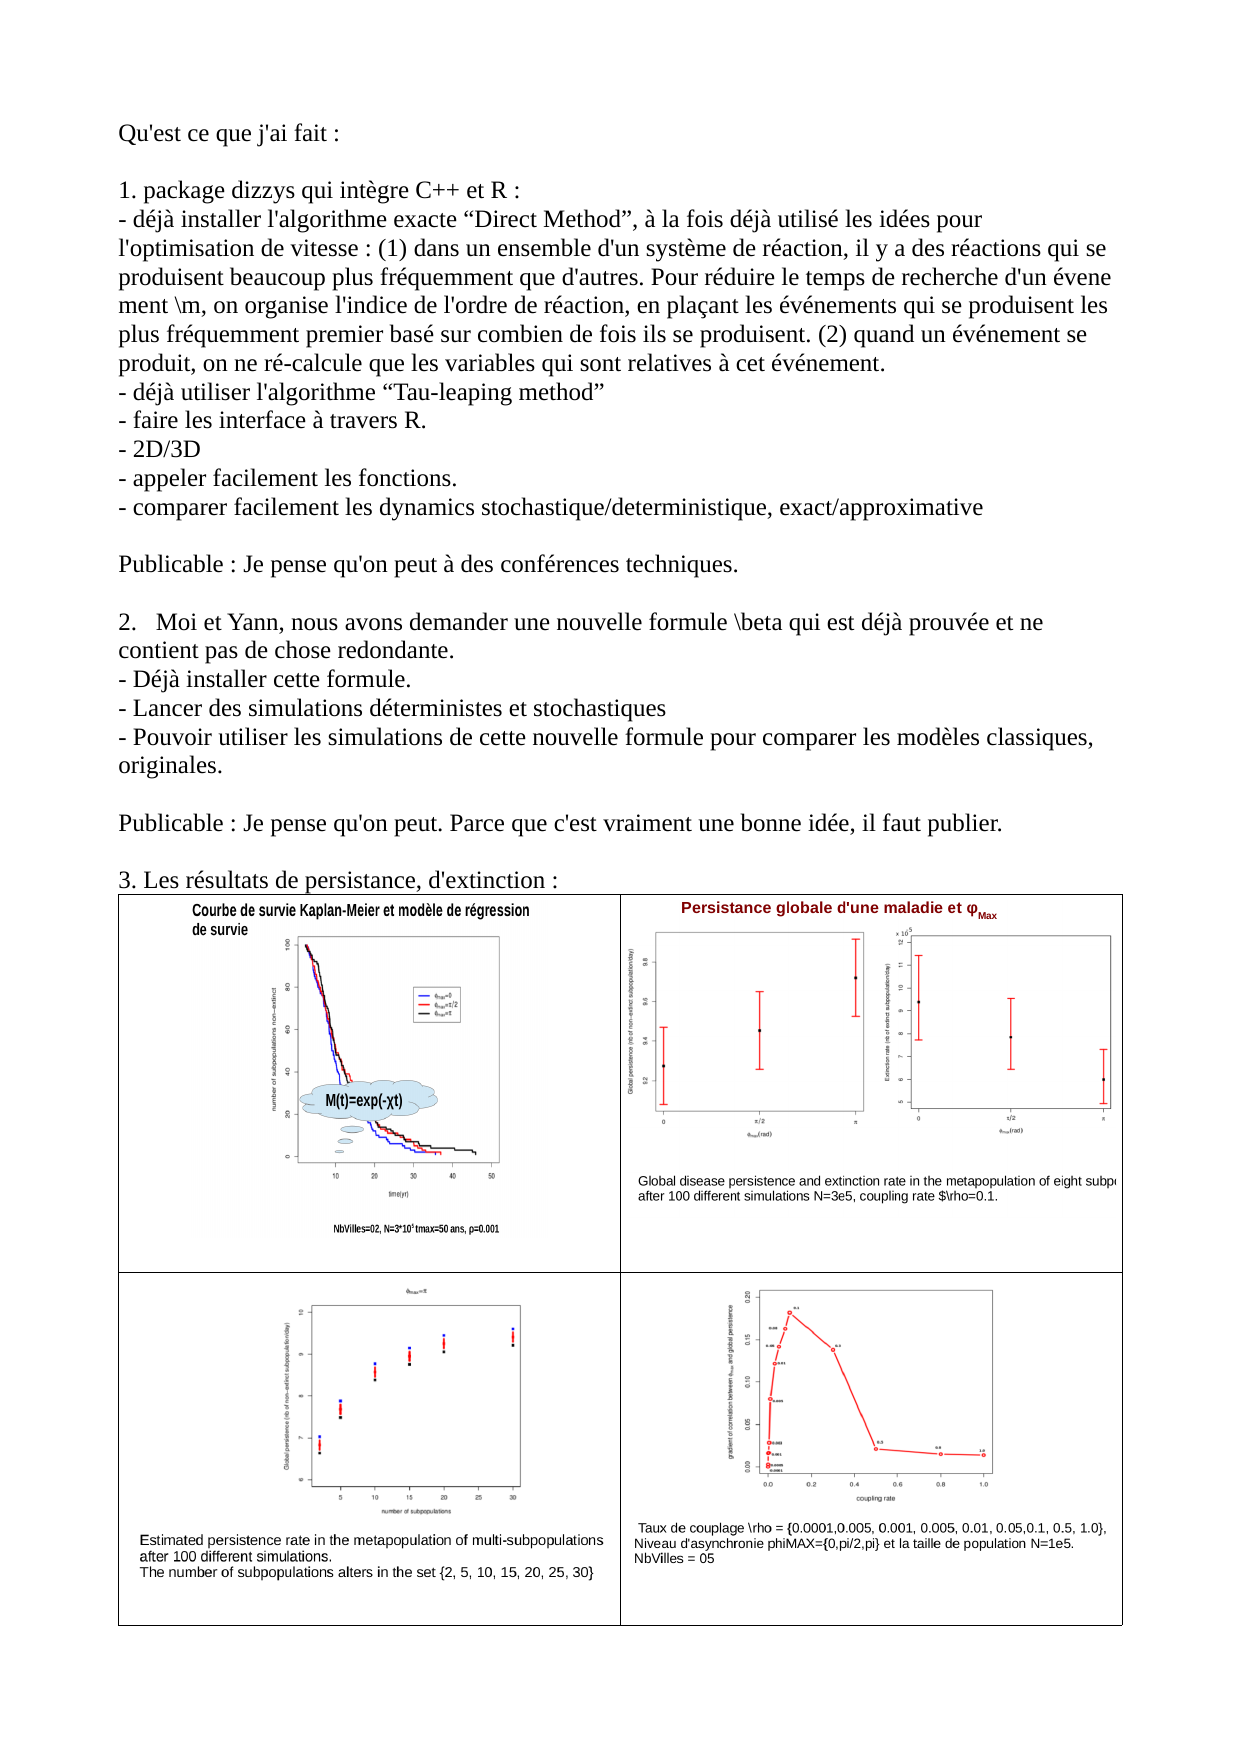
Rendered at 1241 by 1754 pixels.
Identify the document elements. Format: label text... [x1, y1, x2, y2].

text - faire les interface à travers R. [118, 406, 1122, 434]
table_cell [119, 1273, 620, 1625]
table_header [621, 895, 1122, 1272]
text 1. package dizzys qui intègre C++ et R : [118, 176, 1122, 204]
text - appeler facilement les fonctions. [118, 463, 1122, 492]
text - Lancer des simulations déterministes et stochastiques [118, 693, 1122, 722]
picture [625, 1277, 1117, 1572]
picture [625, 900, 1117, 1218]
text - comparer facilement les dynamics stochastique/deterministique, exact/approximative [118, 492, 1122, 521]
picture [123, 1277, 615, 1591]
text Qu'est ce que j'ai fait : [118, 118, 1122, 147]
text - déjà utiliser l'algorithme “Tau-leaping method” [118, 377, 1122, 406]
text 3. Les résultats de persistance, d'extinction : [118, 866, 1122, 894]
picture [190, 900, 548, 1238]
table_cell [621, 1273, 1122, 1625]
table_header [119, 895, 620, 1272]
text - déjà installer l'algorithme exacte “Direct Method”, à la fois déjà utilisé les idées pour l'optimisation de vitesse : (1) dans un ensemble d'un système de réaction, il y a des réactions qui se produisent beaucoup plus fréquemment que d'autres. Pour réduire le temps de recherche d'un évene ment \m, on organise l'indice de l'ordre de réaction, en plaçant les événements qui se produisent les plus fréquemment premier basé sur combien de fois ils se produisent. (2) quand un événement se produit, on ne ré-calcule que les variables qui sont relatives à cet événement. [118, 204, 1122, 377]
text - Déjà installer cette formule. [118, 664, 1122, 693]
text - 2D/3D [118, 434, 1122, 463]
text Publicable : Je pense qu'on peut. Parce que c'est vraiment une bonne idée, il faut publier. [118, 808, 1122, 837]
text - Pouvoir utiliser les simulations de cette nouvelle formule pour comparer les modèles classiques, originales. [118, 722, 1122, 779]
text Publicable : Je pense qu'on peut à des conférences techniques. [118, 549, 1122, 578]
text 2. Moi et Yann, nous avons demander une nouvelle formule \beta qui est déjà prouvée et ne contient pas de chose redondante. [118, 607, 1122, 664]
